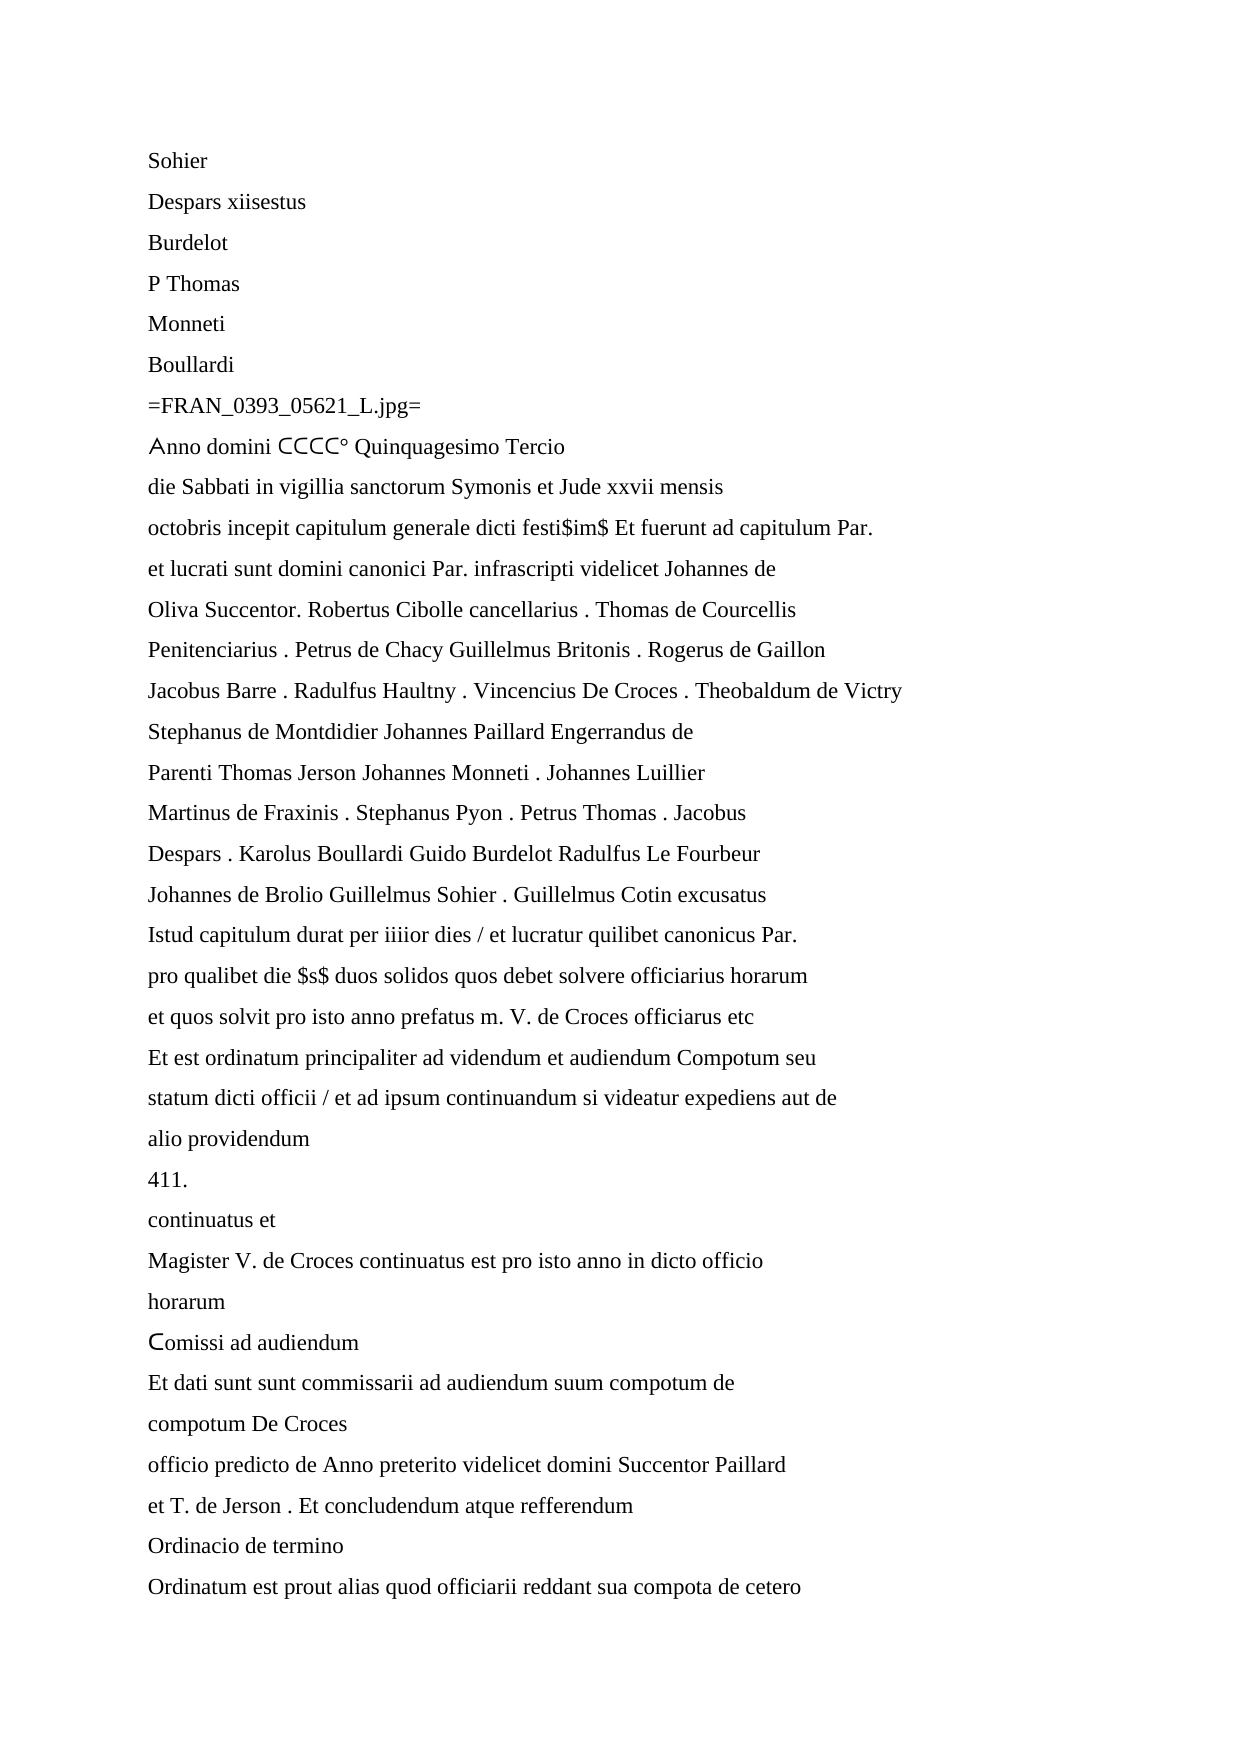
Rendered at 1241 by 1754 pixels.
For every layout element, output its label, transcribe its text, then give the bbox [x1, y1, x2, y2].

text Martinus de Fraxinis . Stephanus Pyon . Petrus Thomas . Jacobus [148, 799, 1093, 826]
text Penitenciarius . Petrus de Chacy Guillelmus Britonis . Rogerus de Gaillon [148, 636, 1093, 663]
text Et dati sunt sunt commissarii ad audiendum suum compotum de [148, 1369, 1093, 1396]
text Boullardi [148, 351, 1093, 378]
text Istud capitulum durat per iiiior dies / et lucratur quilibet canonicus Par. [148, 921, 1093, 948]
text ᑕomissi ad audiendum [148, 1329, 1093, 1355]
text Parenti Thomas Jerson Johannes Monneti . Johannes Luillier [148, 758, 1093, 785]
text continuatus et [148, 1207, 1093, 1233]
text Oliva Succentor. Robertus Cibolle cancellarius . Thomas de Courcellis [148, 596, 1093, 622]
text ᗅnno domini ᑕᑕᑕᑕ° Quinquagesimo Tercio [148, 433, 1093, 459]
text horarum [148, 1288, 1093, 1314]
text Despars xiisestus [148, 188, 1093, 215]
text Despars . Karolus Boullardi Guido Burdelot Radulfus Le Fourbeur [148, 840, 1093, 866]
text Johannes de Brolio Guillelmus Sohier . Guillelmus Cotin excusatus [148, 881, 1093, 907]
text et T. de Jerson . Et concludendum atque refferendum [148, 1492, 1093, 1518]
text alio providendum [148, 1125, 1093, 1151]
text =FRAN_0393_05621_L.jpg= [148, 392, 1093, 418]
text Ordinacio de termino [148, 1532, 1093, 1559]
text officio predicto de Anno preterito videlicet domini Succentor Paillard [148, 1451, 1093, 1477]
text et lucrati sunt domini canonici Par. infrascripti videlicet Johannes de [148, 555, 1093, 581]
text compotum De Croces [148, 1410, 1093, 1437]
text 411. [148, 1166, 1093, 1192]
text Burdelot [148, 229, 1093, 255]
text et quos solvit pro isto anno prefatus m. V. de Croces officiarus etc [148, 1003, 1093, 1029]
text octobris incepit capitulum generale dicti festi$im$ Et fuerunt ad capitulum Par. [148, 514, 1093, 541]
text Sohier [148, 148, 1093, 174]
text statum dicti officii / et ad ipsum continuandum si videatur expediens aut de [148, 1084, 1093, 1111]
text Monneti [148, 311, 1093, 337]
text P Thomas [148, 270, 1093, 296]
text Jacobus Barre . Radulfus Haultny . Vincencius De Croces . Theobaldum de Victry [148, 677, 1093, 703]
text Ordinatum est prout alias quod officiarii reddant sua compota de cetero [148, 1573, 1093, 1599]
text Et est ordinatum principaliter ad videndum et audiendum Compotum seu [148, 1044, 1093, 1070]
text pro qualibet die $s$ duos solidos quos debet solvere officiarius horarum [148, 962, 1093, 988]
text Magister V. de Croces continuatus est pro isto anno in dicto officio [148, 1247, 1093, 1274]
text Stephanus de Montdidier Johannes Paillard Engerrandus de [148, 718, 1093, 744]
text die Sabbati in vigillia sanctorum Symonis et Jude xxvii mensis [148, 473, 1093, 500]
